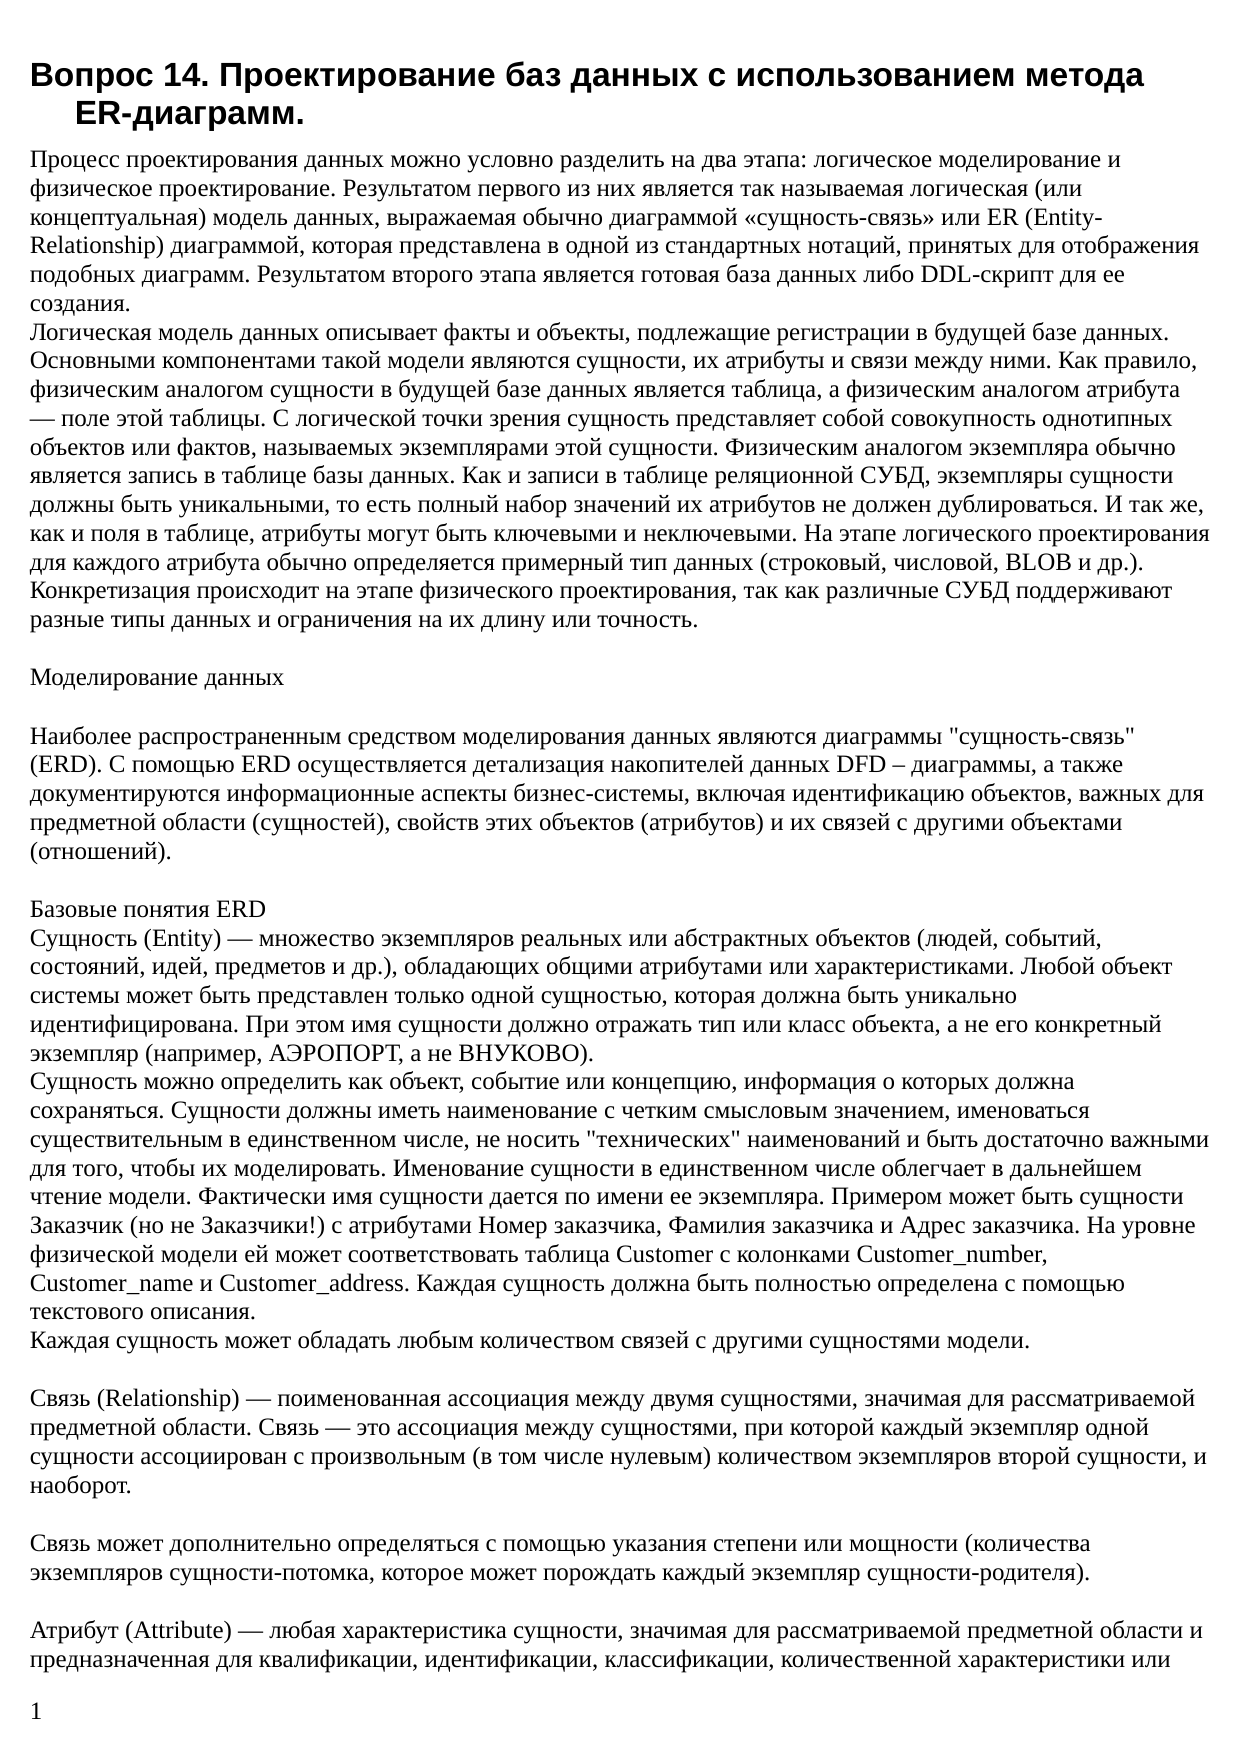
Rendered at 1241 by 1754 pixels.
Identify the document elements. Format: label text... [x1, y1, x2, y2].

text Связь (Relationship) — поименованная ассоциация между двумя сущностями, значимая для рассматриваемой предметной области. Связь — это ассоциация между сущностями, при которой каждый экземпляр одной сущности ассоциирован с произвольным (в том числе нулевым) количеством экземпляров второй сущности, и наоборот. [29, 1383, 1211, 1498]
text Связь может дополнительно определяться с помощью указания степени или мощности (количества экземпляров сущности-потомка, которое может порождать каждый экземпляр сущности-родителя). [29, 1528, 1211, 1585]
text Процесс проектирования данных можно условно разделить на два этапа: логическое моделирование и физическое проектирование. Результатом первого из них является так называемая логическая (или концептуальная) модель данных, выражаемая обычно диаграммой «сущность-связь» или ER (Entity-Relationship) диаграммой, которая представлена в одной из стандартных нотаций, принятых для отображения подобных диаграмм. Результатом второго этапа является готовая база данных либо DDL-скрипт для ее создания. Логическая модель данных описывает факты и объекты, подлежащие регистрации в будущей базе данных. Основными компонентами такой модели являются сущности, их атрибуты и связи между ними. Как правило, физическим аналогом сущности в будущей базе данных является таблица, а физическим аналогом атрибута — поле этой таблицы. С логической точки зрения сущность представляет собой совокупность однотипных объектов или фактов, называемых экземплярами этой сущности. Физическим аналогом экземпляра обычно является запись в таблице базы данных. Как и записи в таблице реляционной СУБД, экземпляры сущности должны быть уникальными, то есть полный набор значений их атрибутов не должен дублироваться. И так же, как и поля в таблице, атрибуты могут быть ключевыми и неключевыми. На этапе логического проектирования для каждого атрибута обычно определяется примерный тип данных (строковый, числовой, BLOB и др.). Конкретизация происходит на этапе физического проектирования, так как различные СУБД поддерживают разные типы данных и ограничения на их длину или точность. [29, 144, 1211, 633]
subtitle Вопрос 14. Проектирование баз данных с использованием метода ER-диаграмм. [29, 54, 1211, 132]
text Наиболее распространенным средством моделирования данных являются диаграммы "сущность-связь" (ERD). С помощью ERD осуществляется детализация накопителей данных DFD – диаграммы, а также документируются информационные аспекты бизнес-системы, включая идентификацию объектов, важных для предметной области (сущностей), свойств этих объектов (атрибутов) и их связей с другими объектами (отношений). [29, 721, 1211, 864]
text Моделирование данных [29, 662, 1211, 691]
text Атрибут (Attribute) — любая характеристика сущности, значимая для рассматриваемой предметной области и предназначенная для квалификации, идентификации, классификации, количественной характеристики или [29, 1615, 1211, 1672]
text Базовые понятия ERD Сущность (Entity) — множество экземпляров реальных или абстрактных объектов (людей, событий, состояний, идей, предметов и др.), обладающих общими атрибутами или характеристиками. Любой объект системы может быть представлен только одной сущностью, которая должна быть уникально идентифицирована. При этом имя сущности должно отражать тип или класс объекта, а не его конкретный экземпляр (например, АЭРОПОРТ, а не ВНУКОВО). Сущность можно определить как объект, событие или концепцию, информация о которых должна сохраняться. Сущности должны иметь наименование с четким смысловым значением, именоваться существительным в единственном числе, не носить "технических" наименований и быть достаточно важными для того, чтобы их моделировать. Именование сущности в единственном числе облегчает в дальнейшем чтение модели. Фактически имя сущности дается по имени ее экземпляра. Примером может быть сущности Заказчик (но не Заказчики!) с атрибутами Номер заказчика, Фамилия заказчика и Адрес заказчика. На уровне физической модели ей может соответствовать таблица Customer с колонками Customer_number, Customer_name и Customer_address. Каждая сущность должна быть полностью определена с помощью текстового описания. Каждая сущность может обладать любым количеством связей с другими сущностями модели. [29, 894, 1211, 1354]
